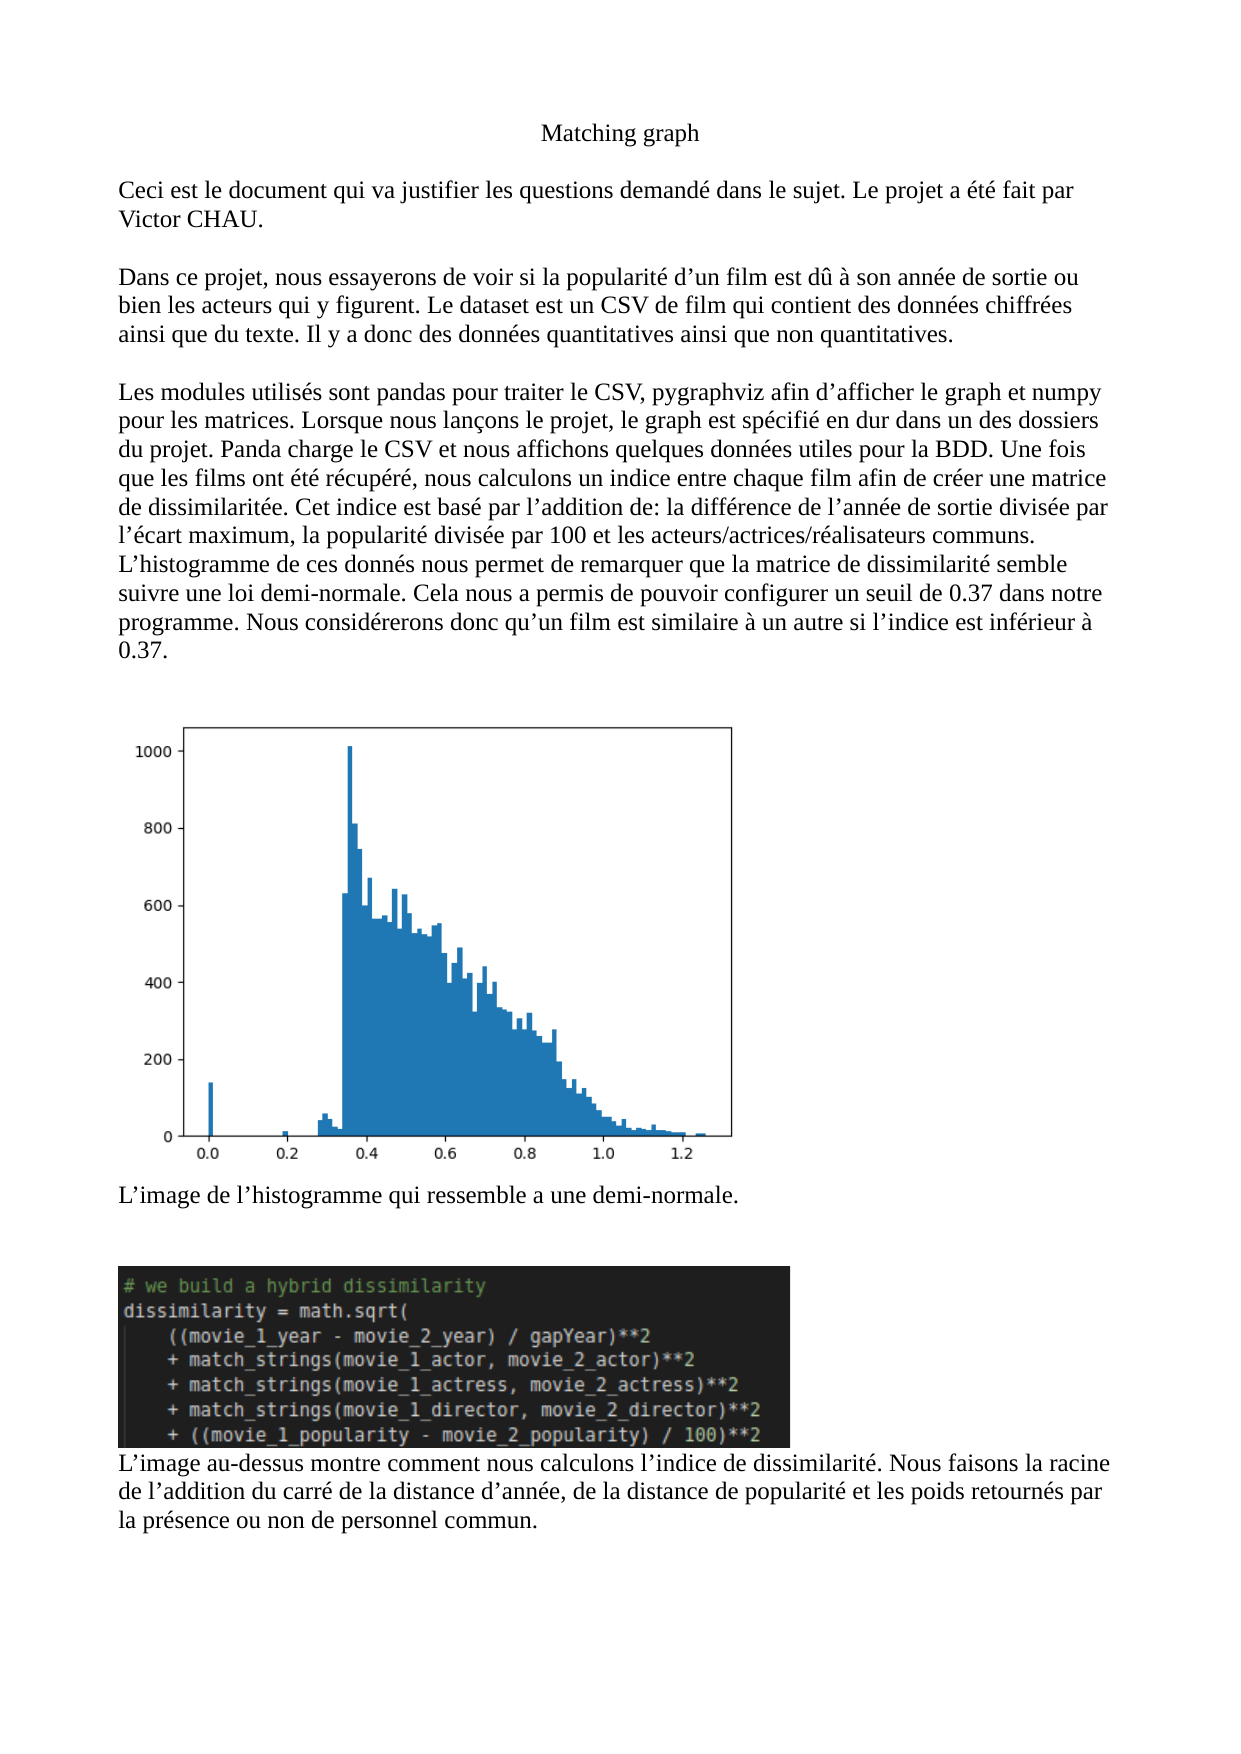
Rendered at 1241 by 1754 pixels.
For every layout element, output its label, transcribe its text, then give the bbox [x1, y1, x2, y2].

text Matching graph [118, 118, 1122, 147]
text Ceci est le document qui va justifier les questions demandé dans le sujet. Le projet a été fait par Victor CHAU. [118, 176, 1122, 233]
text Les modules utilisés sont pandas pour traiter le CSV, pygraphviz afin d’afficher le graph et numpy pour les matrices. Lorsque nous lançons le projet, le graph est spécifié en dur dans un des dossiers du projet. Panda charge le CSV et nous affichons quelques données utiles pour la BDD. Une fois que les films ont été récupéré, nous calculons un indice entre chaque film afin de créer une matrice de dissimilaritée. Cet indice est basé par l’addition de: la différence de l’année de sortie divisée par l’écart maximum, la popularité divisée par 100 et les acteurs/actrices/réalisateurs communs. L’histogramme de ces donnés nous permet de remarquer que la matrice de dissimilarité semble suivre une loi demi-normale. Cela nous a permis de pouvoir configurer un seuil de 0.37 dans notre programme. Nous considérerons donc qu’un film est similaire à un autre si l’indice est inférieur à 0.37. [118, 377, 1122, 664]
picture [118, 1266, 790, 1448]
text L’image au-dessus montre comment nous calculons l’indice de dissimilarité. Nous faisons la racine de l’addition du carré de la distance d’année, de la distance de popularité et les poids retournés par la présence ou non de personnel commun. [118, 1448, 1122, 1534]
text L’image de l’histogramme qui ressemble a une demi-normale. [118, 1180, 1122, 1209]
text Dans ce projet, nous essayerons de voir si la popularité d’un film est dû à son année de sortie ou bien les acteurs qui y figurent. Le dataset est un CSV de film qui contient des données chiffrées ainsi que du texte. Il y a donc des données quantitatives ainsi que non quantitatives. [118, 262, 1122, 348]
picture [118, 693, 762, 1181]
